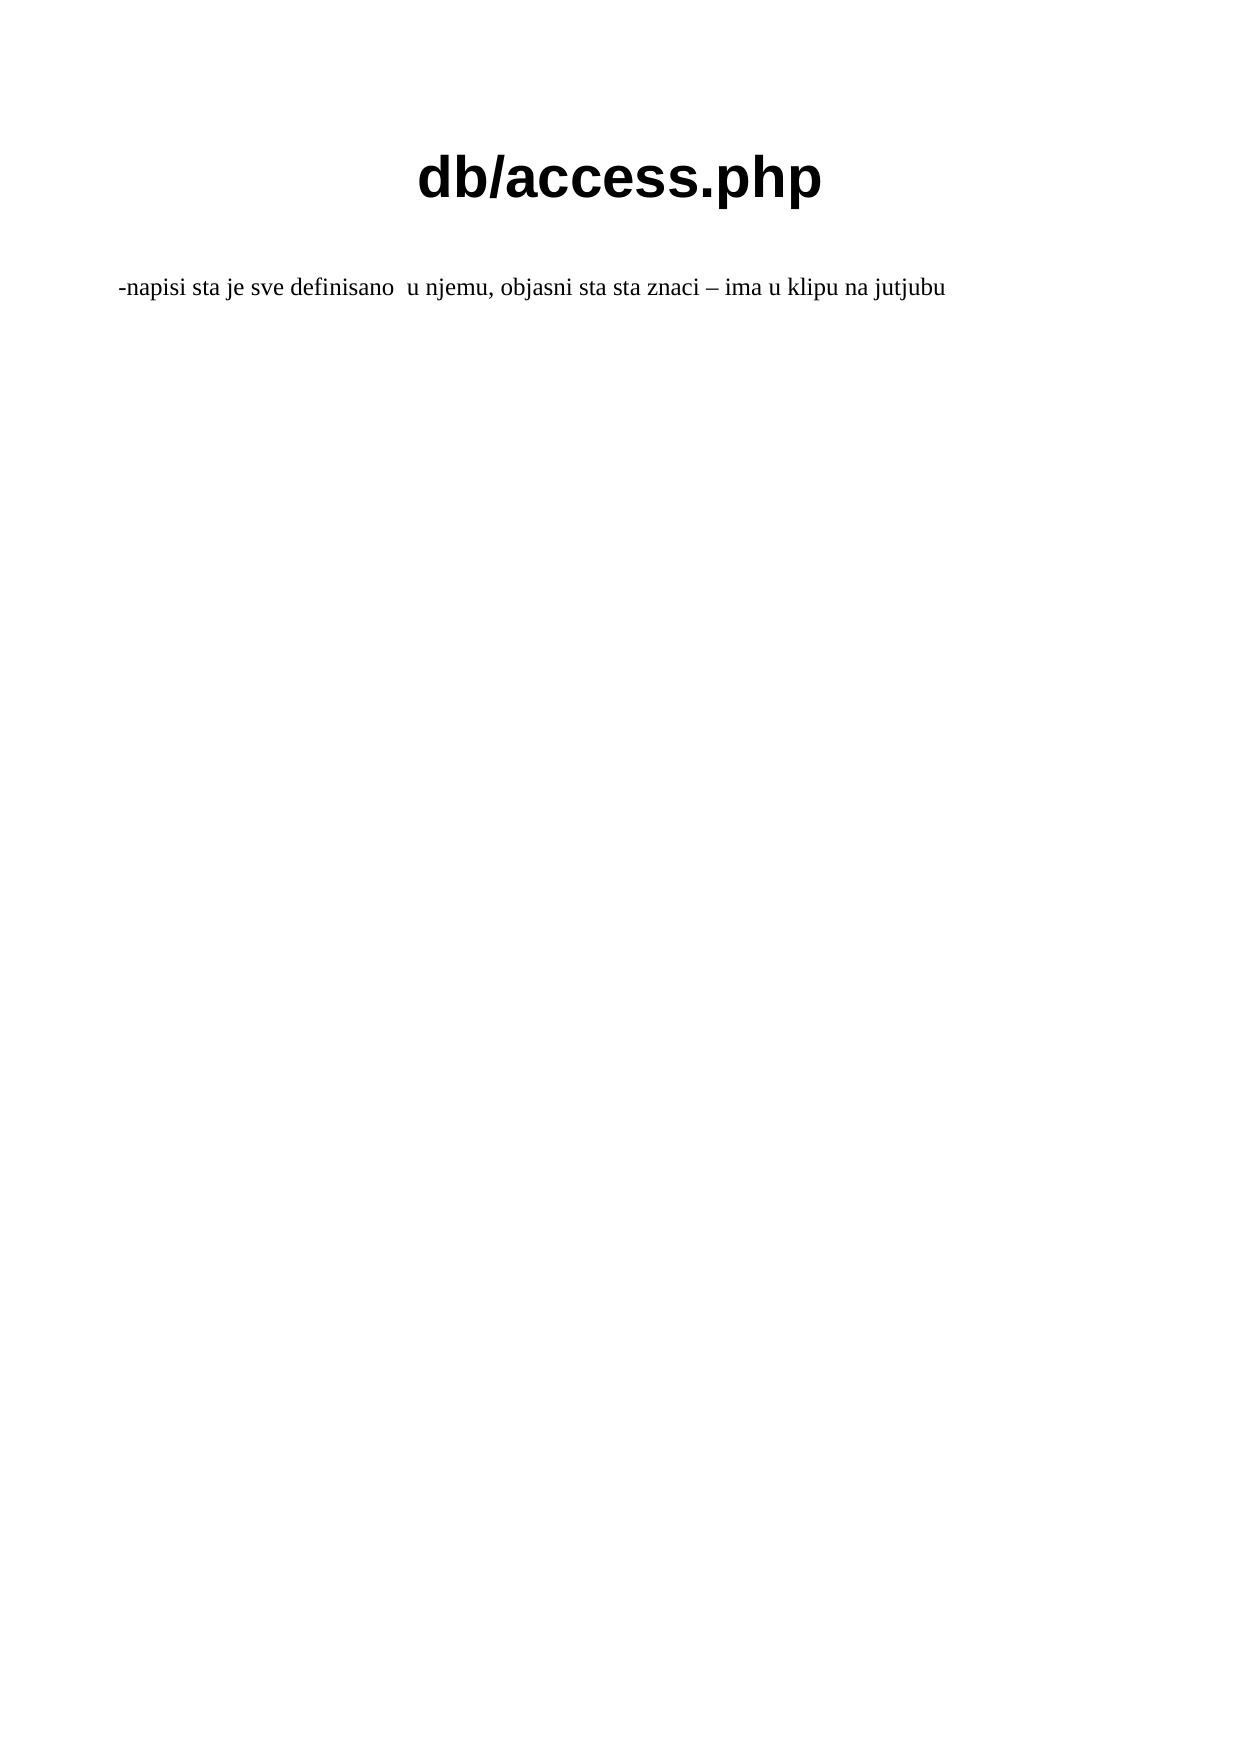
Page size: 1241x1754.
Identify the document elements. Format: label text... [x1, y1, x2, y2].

title db/access.php [118, 143, 1122, 210]
text -napisi sta je sve definisano u njemu, objasni sta sta znaci – ima u klipu na jutjubu [118, 272, 1122, 301]
